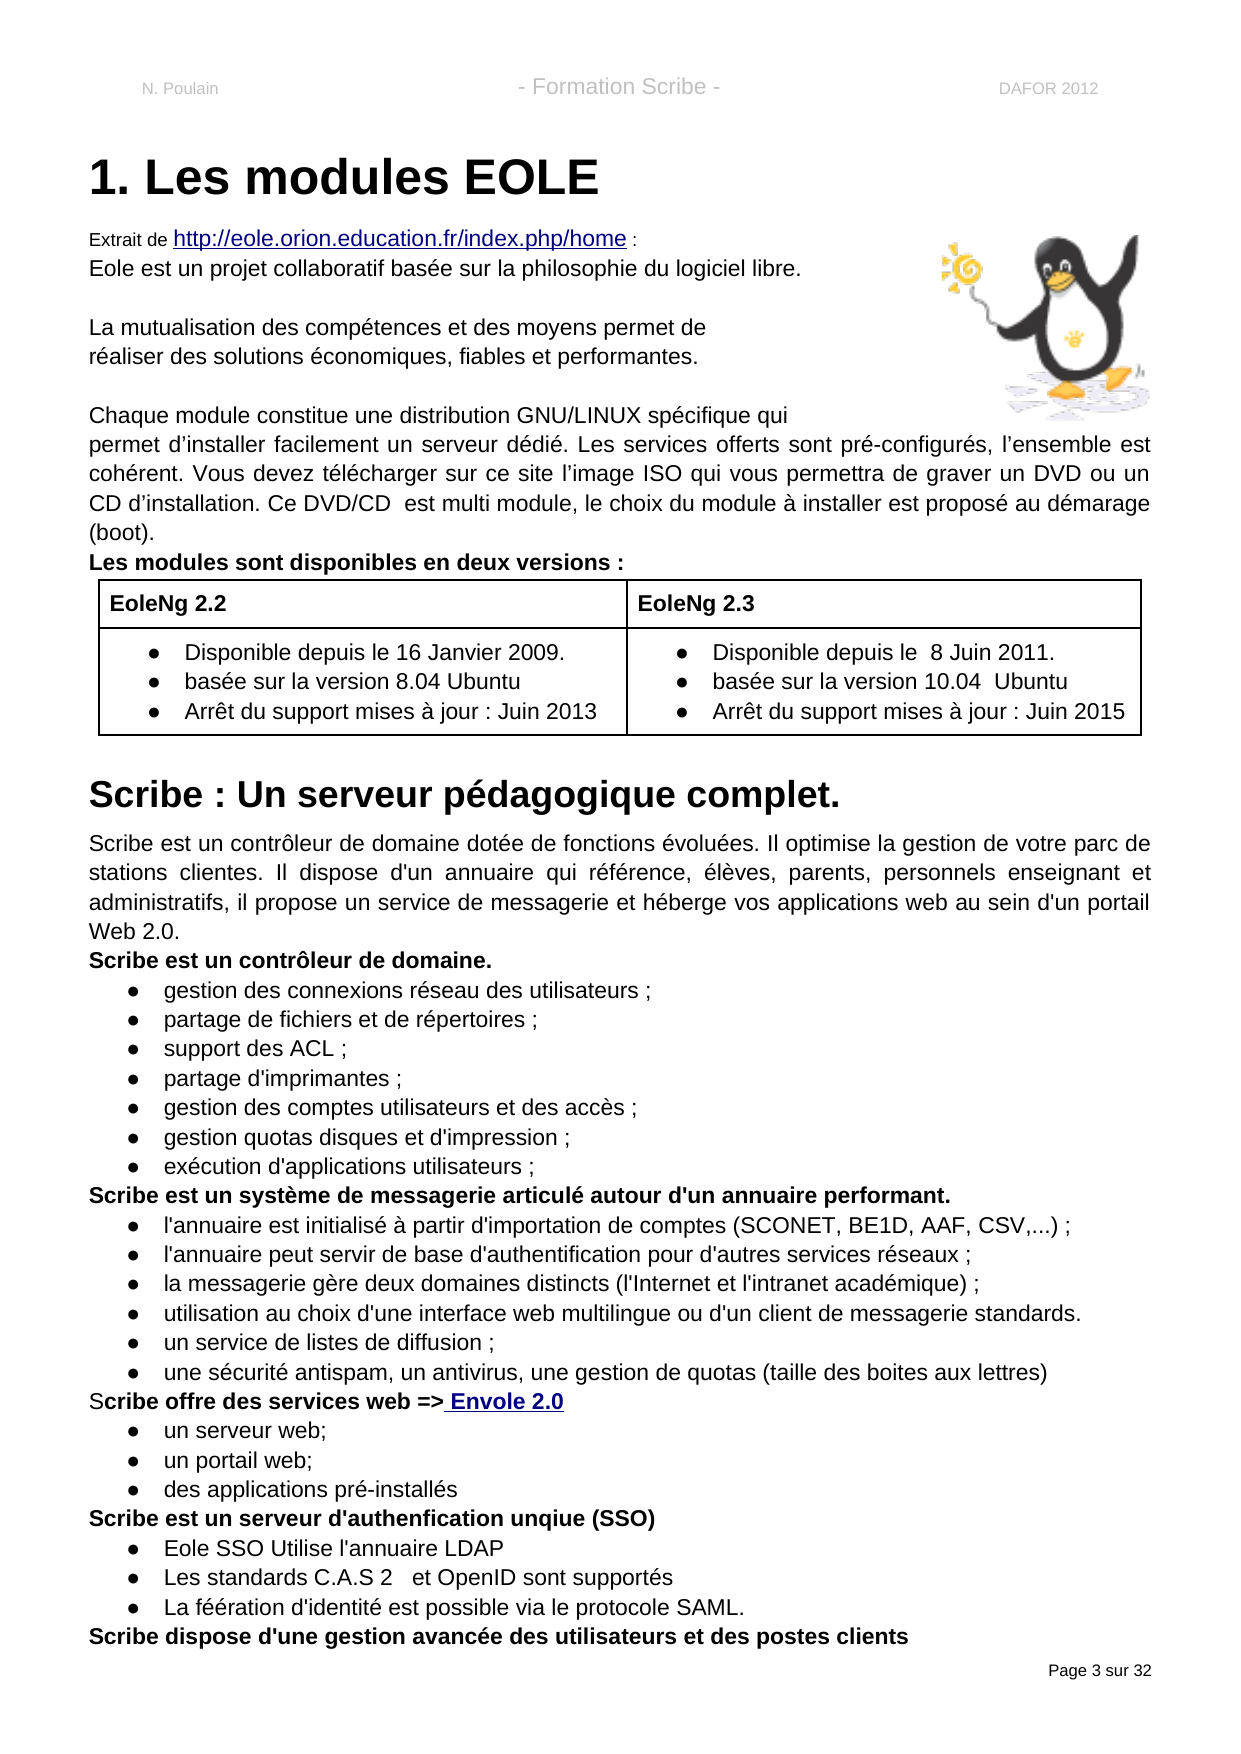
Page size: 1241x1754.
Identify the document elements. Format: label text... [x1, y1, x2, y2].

table_header EoleNg 2.2 [100, 581, 626, 627]
list gestion des comptes utilisateurs et des accès ; [126, 1095, 1152, 1120]
text Scribe offre des services web => Envole 2.0 [88, 1388, 1152, 1414]
table_cell Disponible depuis le 8 Juin 2011. basée sur la version 10.04 Ubuntu Arrêt du support mises à jour : Juin 2015 [628, 629, 1140, 734]
list Les standards C.A.S 2 et OpenID sont supportés [126, 1565, 1152, 1590]
text Scribe est un contrôleur de domaine. [88, 948, 1152, 973]
text Scribe est un serveur d'authenfication unqiue (SSO) [88, 1506, 1152, 1532]
picture [941, 235, 1150, 421]
text Scribe dispose d'une gestion avancée des utilisateurs et des postes clients [88, 1623, 1152, 1649]
table_header EoleNg 2.3 [628, 581, 1140, 627]
subtitle 1. Les modules EOLE [88, 149, 1152, 205]
text Extrait de http://eole.orion.education.fr/index.php/home : [88, 226, 1152, 252]
list gestion des connexions réseau des utilisateurs ; [126, 977, 1152, 1003]
list La féération d'identité est possible via le protocole SAML. [126, 1594, 1152, 1620]
text Les modules sont disponibles en deux versions : [88, 549, 1152, 575]
list partage de fichiers et de répertoires ; [126, 1007, 1152, 1032]
list l'annuaire est initialisé à partir d'importation de comptes (SCONET, BE1D, AAF, CSV,...) ; [126, 1212, 1152, 1238]
list partage d'imprimantes ; [126, 1065, 1152, 1091]
text Scribe est un contrôleur de domaine dotée de fonctions évoluées. Il optimise la gestion de votre parc de stations clientes. Il dispose d'un annuaire qui référence, élèves, parents, personnels enseignant et administratifs, il propose un service de messagerie et héberge vos applications web au sein d'un portail Web 2.0. [88, 830, 1152, 944]
list un portail web; [126, 1447, 1152, 1473]
list Eole SSO Utilise l'annuaire LDAP [126, 1535, 1152, 1561]
text Scribe est un système de messagerie articulé autour d'un annuaire performant. [88, 1183, 1152, 1208]
text Eole est un projet collaboratif basée sur la philosophie du logiciel libre. [88, 255, 941, 281]
text Chaque module constitue une distribution GNU/LINUX spécifique qui [88, 402, 1152, 428]
list utilisation au choix d'une interface web multilingue ou d'un client de messagerie standards. [126, 1300, 1152, 1326]
subtitle Scribe : Un serveur pédagogique complet. [88, 774, 1152, 816]
list exécution d'applications utilisateurs ; [126, 1153, 1152, 1179]
text réaliser des solutions économiques, fiables et performantes. [88, 343, 941, 369]
list gestion quotas disques et d'impression ; [126, 1124, 1152, 1150]
text La mutualisation des compétences et des moyens permet de [88, 314, 941, 340]
list l'annuaire peut servir de base d'authentification pour d'autres services réseaux ; [126, 1242, 1152, 1267]
table_cell Disponible depuis le 16 Janvier 2009. basée sur la version 8.04 Ubuntu Arrêt du support mises à jour : Juin 2013 [100, 629, 626, 734]
list des applications pré-installés [126, 1477, 1152, 1502]
list un serveur web; [126, 1418, 1152, 1443]
text permet d’installer facilement un serveur dédié. Les services offerts sont pré-configurés, l’ensemble est cohérent. Vous devez télécharger sur ce site l’image ISO qui vous permettra de graver un DVD ou un CD d’installation. Ce DVD/CD est multi module, le choix du module à installer est proposé au démarage (boot). [88, 432, 1152, 545]
list un service de listes de diffusion ; [126, 1330, 1152, 1355]
list la messagerie gère deux domaines distincts (l'Internet et l'intranet académique) ; [126, 1271, 1152, 1297]
list support des ACL ; [126, 1036, 1152, 1062]
list une sécurité anti­spam, un anti­virus, une gestion de quotas (taille des boites aux lettres) [126, 1359, 1152, 1385]
